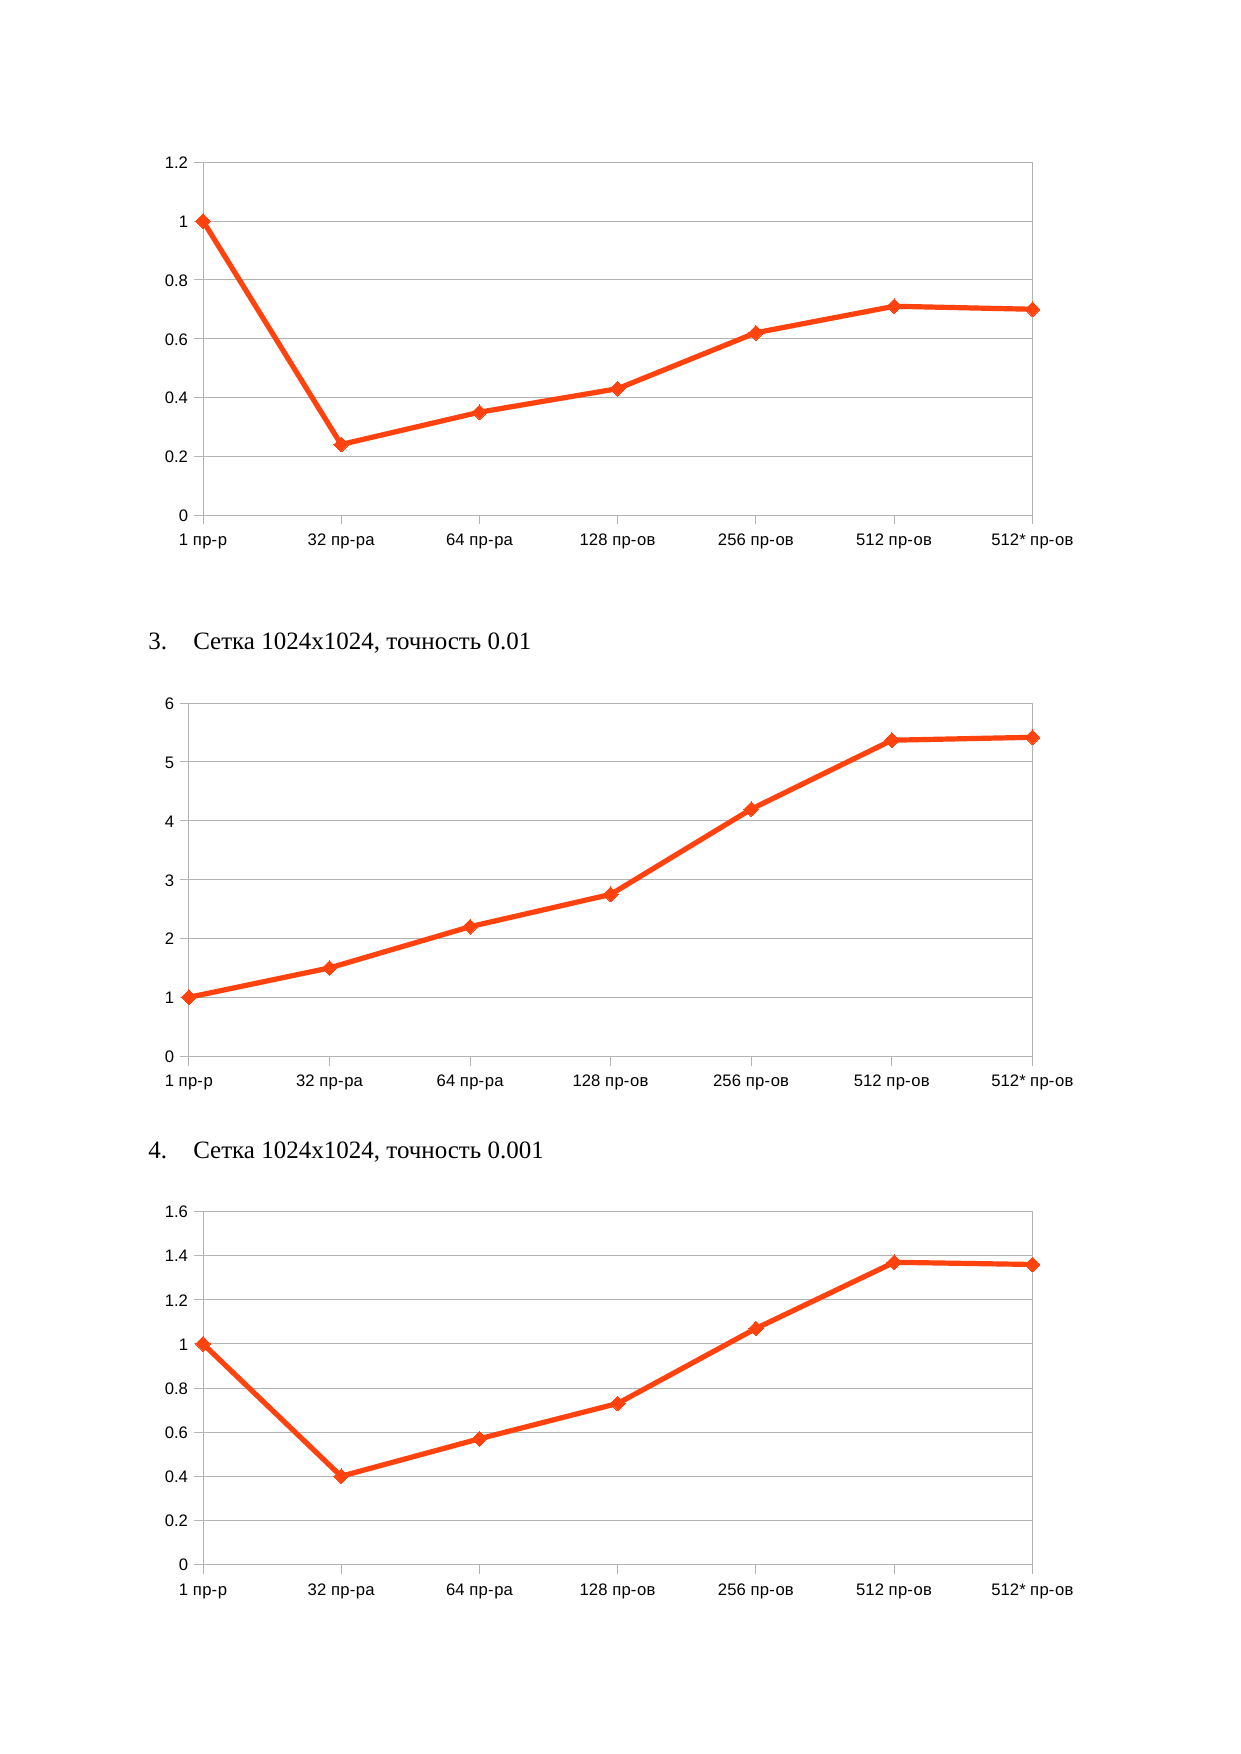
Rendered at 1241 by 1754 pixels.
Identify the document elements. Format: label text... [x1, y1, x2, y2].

list Сетка 1024x1024, точность 0.001 [118, 1135, 1122, 1163]
list Сетка 1024x1024, точность 0.01 [118, 626, 1122, 655]
